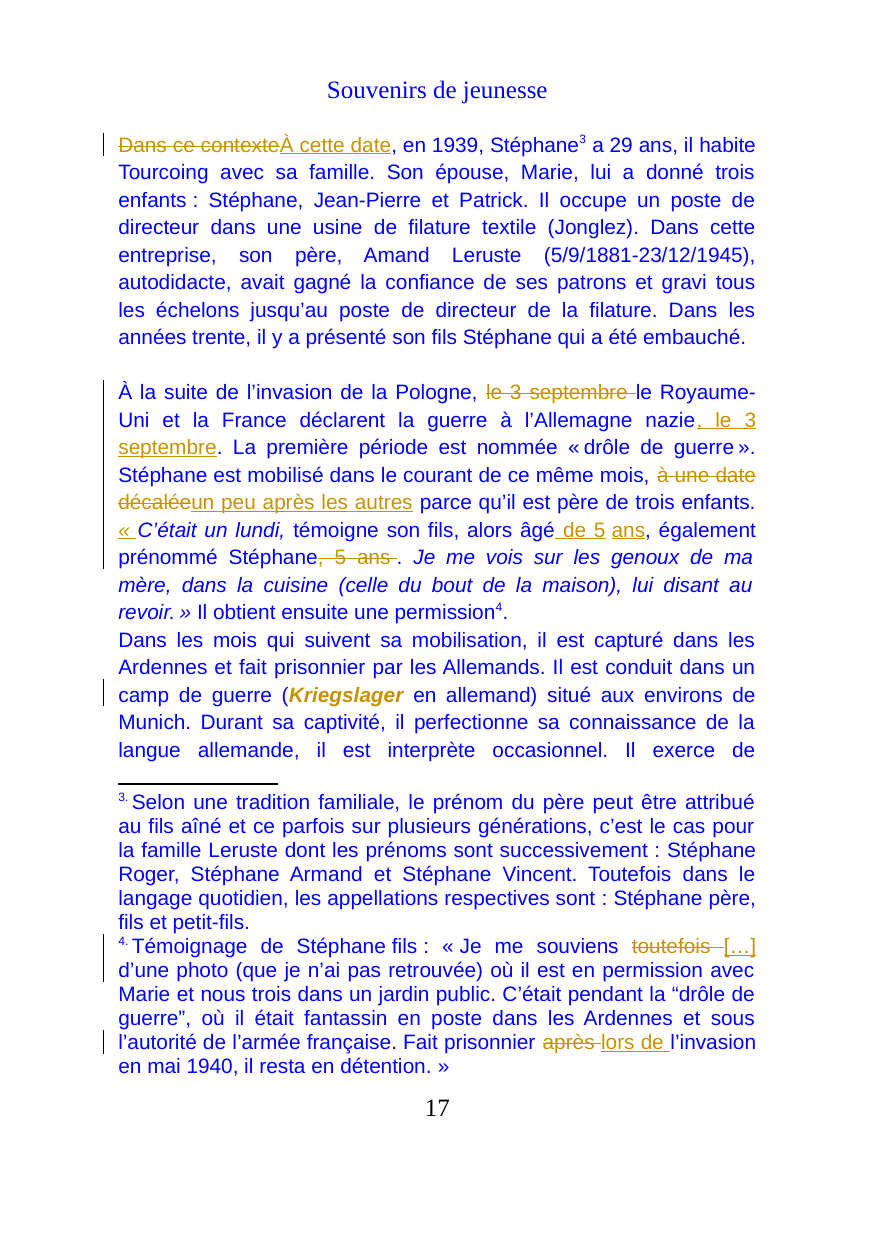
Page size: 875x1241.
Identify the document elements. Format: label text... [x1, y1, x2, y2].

text Selon une tradition familiale, le prénom du père peut être attribué au fils aîné et ce parfois sur plusieurs générations, c’est le cas pour la famille Leruste dont les prénoms sont successivement : Stéphane Roger, Stéphane Armand et Stéphane Vincent. Toutefois dans le langage quotidien, les appellations respectives sont : Stéphane père, fils et petit-fils. [118, 790, 756, 934]
text Dans les mois qui suivent sa mobilisation, il est capturé dans les Ardennes et fait prisonnier par les Allemands. Il est conduit dans un camp de guerre (Kriegslager en allemand) situé aux environs de Munich. Durant sa captivité, il perfectionne sa connaissance de la langue allemande, il est interprète occasionnel. Il exerce de [118, 627, 756, 761]
text À cette date, en 1939, Stéphane a 29 ans, il habite Tourcoing avec sa famille. Son épouse, Marie, lui a donné trois enfants : Stéphane, Jean-Pierre et Patrick. Il occupe un poste de directeur dans une usine de filature textile (Jonglez). Dans cette entreprise, son père, Amand Leruste (5/9/1881-23/12/1945), autodidacte, avait gagné la confiance de ses patrons et gravi tous les échelons jusqu’au poste de directeur de la filature. Dans les années trente, il y a présenté son fils Stéphane qui a été embauché. [118, 132, 756, 349]
text À la suite de l’invasion de la Pologne, le Royaume-Uni et la France déclarent la guerre à l’Allemagne nazie, le 3 septembre. La première période est nommée « drôle de guerre ». Stéphane est mobilisé dans le courant de ce même mois, un peu après les autres parce qu’il est père de trois enfants. « C’était un lundi, témoigne son fils, alors âgé de 5 ans, également prénommé Stéphane. Je me vois sur les genoux de ma mère, dans la cuisine (celle du bout de la maison), lui disant au revoir. » Il obtient ensuite une permission. [118, 380, 756, 624]
text Témoignage de Stéphane fils : « Je me souviens […] d’une photo (que je n’ai pas retrouvée) où il est en permission avec Marie et nous trois dans un jardin public. C’était pendant la “drôle de guerre”, où il était fantassin en poste dans les Ardennes et sous l’autorité de l’armée française. Fait prisonnier lors de l’invasion en mai 1940, il resta en détention. » [118, 934, 756, 1077]
